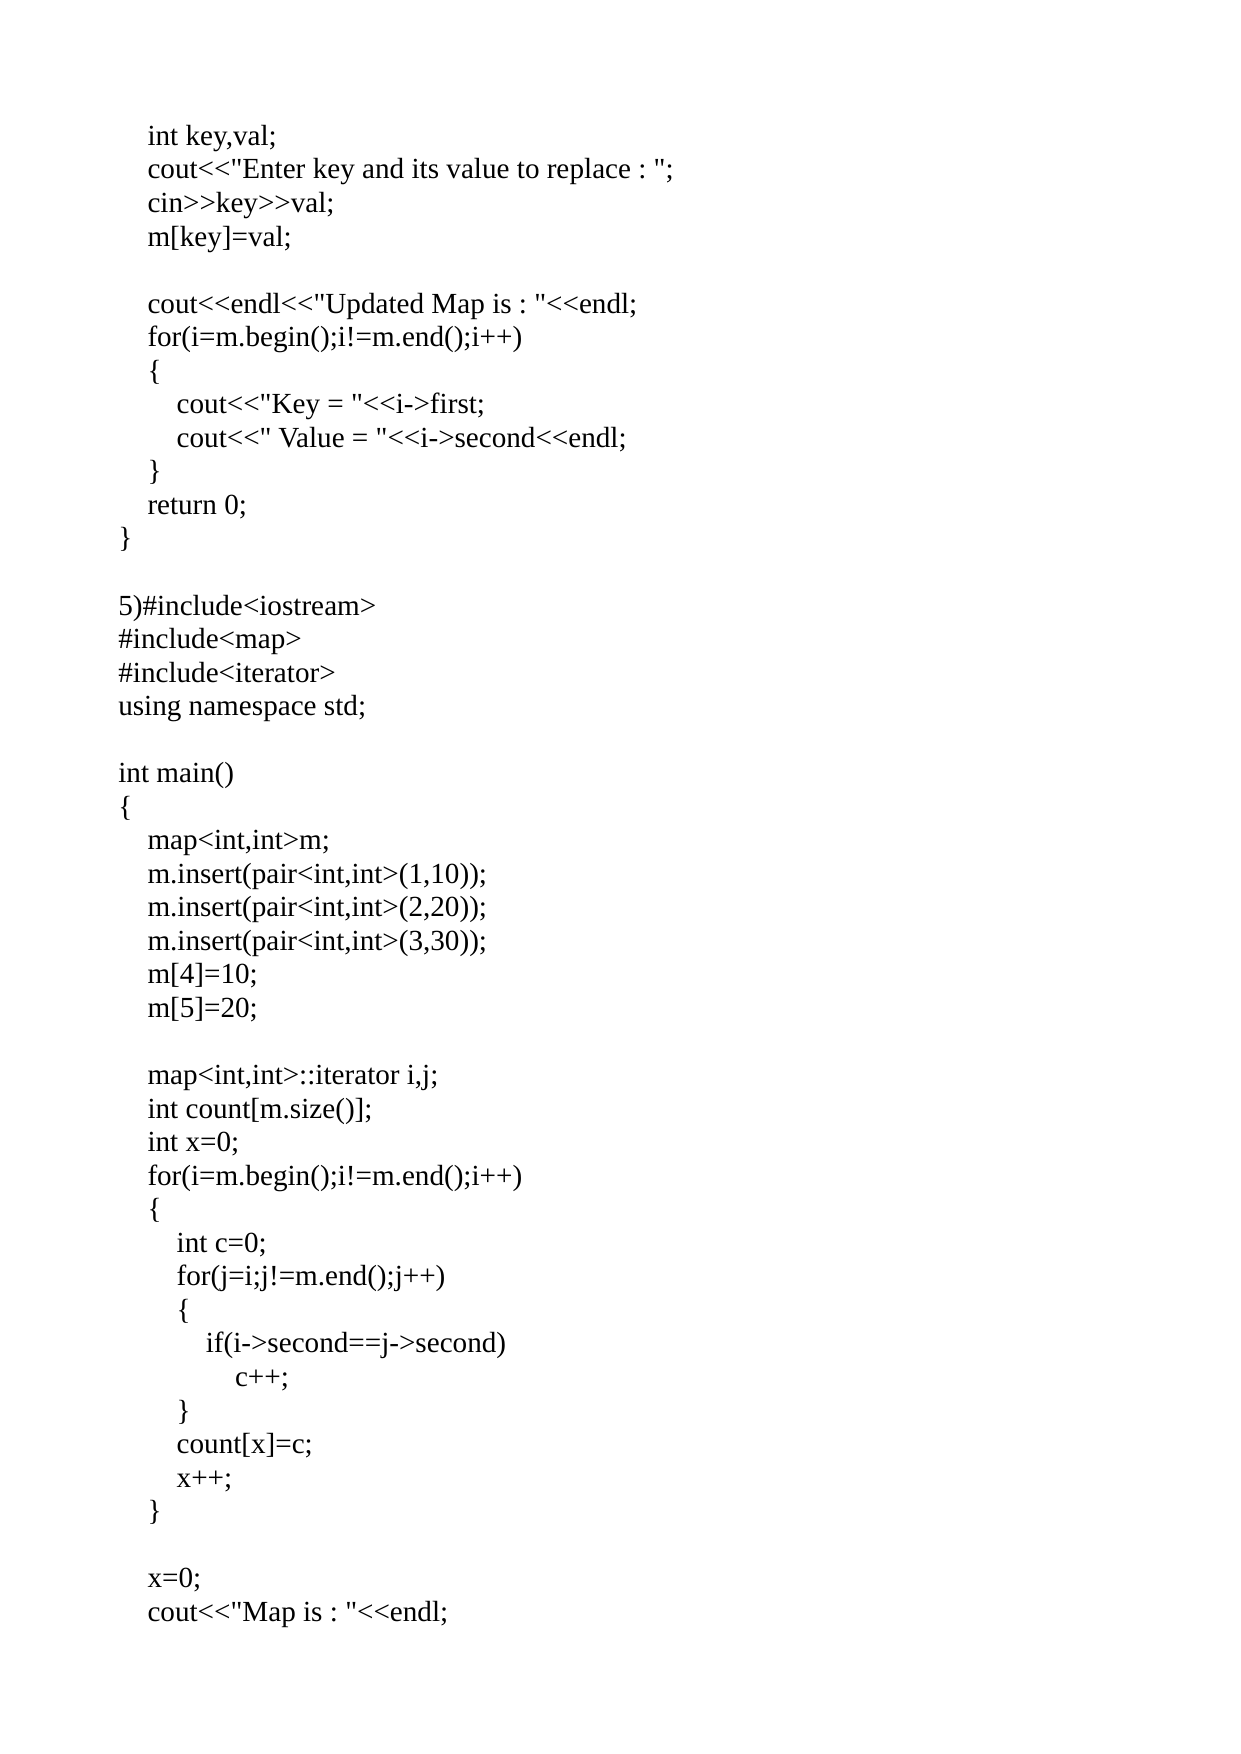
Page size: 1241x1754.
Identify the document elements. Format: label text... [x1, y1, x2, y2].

text cout<<"Map is : "<<endl; [118, 1594, 1122, 1627]
text using namespace std; [118, 688, 1122, 722]
text x=0; [118, 1560, 1122, 1594]
text 5)#include<iostream> [118, 588, 1122, 621]
text int c=0; [118, 1225, 1122, 1258]
text m.insert(pair<int,int>(1,10)); [118, 856, 1122, 889]
text } [118, 453, 1122, 487]
text map<int,int>m; [118, 822, 1122, 856]
text m[4]=10; [118, 957, 1122, 990]
text { [118, 1292, 1122, 1326]
text x++; [118, 1460, 1122, 1493]
text cout<<" Value = "<<i->second<<endl; [118, 420, 1122, 453]
text count[x]=c; [118, 1426, 1122, 1460]
text for(i=m.begin();i!=m.end();i++) [118, 1158, 1122, 1191]
text int x=0; [118, 1124, 1122, 1158]
text if(i->second==j->second) [118, 1326, 1122, 1359]
text #include<map> [118, 621, 1122, 655]
text cout<<"Key = "<<i->first; [118, 386, 1122, 420]
text } [118, 521, 1122, 554]
text int count[m.size()]; [118, 1091, 1122, 1124]
text return 0; [118, 487, 1122, 521]
text map<int,int>::iterator i,j; [118, 1057, 1122, 1091]
text c++; [118, 1359, 1122, 1393]
text { [118, 789, 1122, 822]
text cout<<"Enter key and its value to replace : "; [118, 152, 1122, 185]
text #include<iterator> [118, 655, 1122, 688]
text cin>>key>>val; [118, 185, 1122, 219]
text } [118, 1393, 1122, 1426]
text m.insert(pair<int,int>(2,20)); [118, 889, 1122, 923]
text m[5]=20; [118, 990, 1122, 1024]
text for(i=m.begin();i!=m.end();i++) [118, 319, 1122, 353]
text } [118, 1493, 1122, 1527]
text int key,val; [118, 118, 1122, 152]
text m[key]=val; [118, 219, 1122, 252]
text cout<<endl<<"Updated Map is : "<<endl; [118, 286, 1122, 319]
text int main() [118, 755, 1122, 789]
text { [118, 1191, 1122, 1225]
text { [118, 353, 1122, 386]
text m.insert(pair<int,int>(3,30)); [118, 923, 1122, 957]
text for(j=i;j!=m.end();j++) [118, 1258, 1122, 1292]
